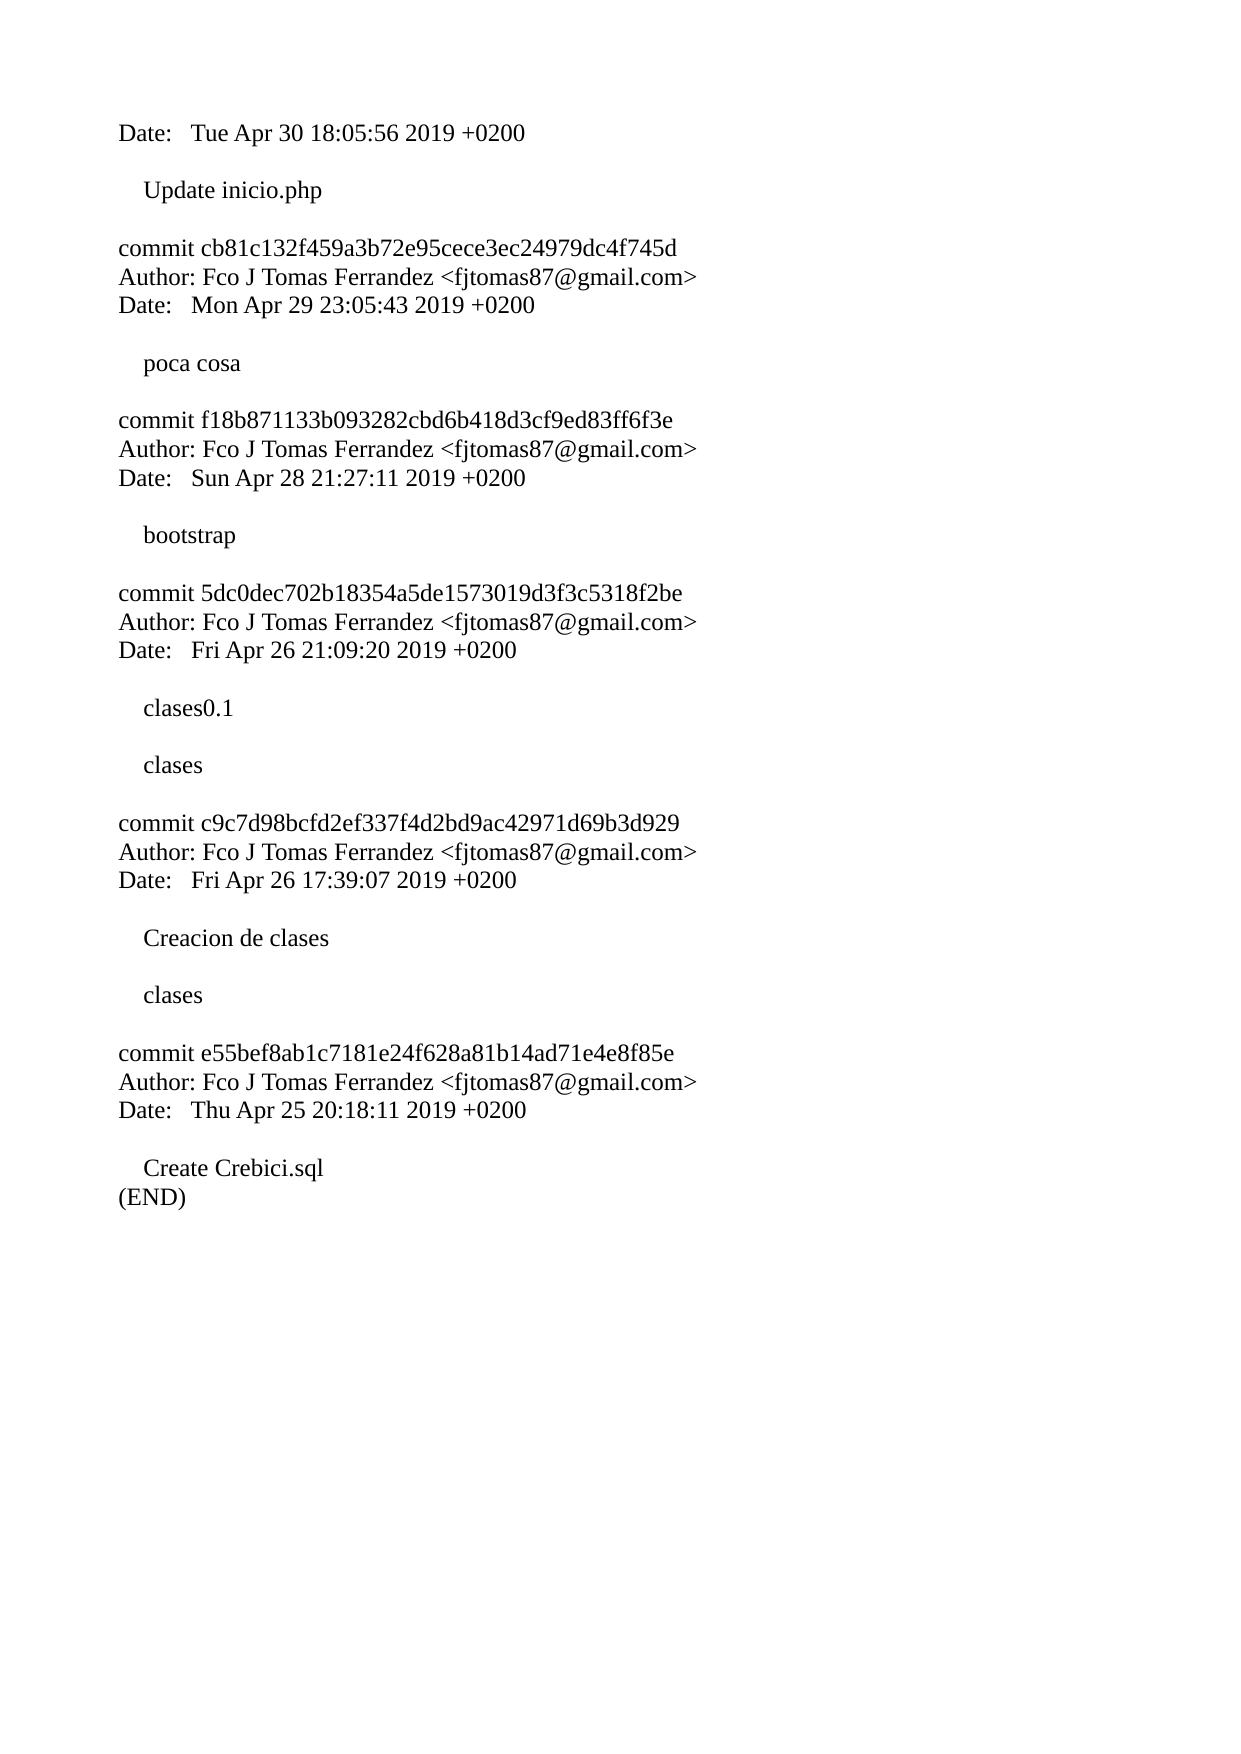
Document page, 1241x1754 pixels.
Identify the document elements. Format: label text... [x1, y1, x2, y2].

text Date: Fri Apr 26 17:39:07 2019 +0200 [118, 866, 1122, 894]
text clases0.1 [118, 693, 1122, 722]
text Author: Fco J Tomas Ferrandez <fjtomas87@gmail.com> [118, 837, 1122, 866]
text Author: Fco J Tomas Ferrandez <fjtomas87@gmail.com> [118, 434, 1122, 463]
text Date: Tue Apr 30 18:05:56 2019 +0200 [118, 118, 1122, 147]
text commit c9c7d98bcfd2ef337f4d2bd9ac42971d69b3d929 [118, 808, 1122, 837]
text Date: Mon Apr 29 23:05:43 2019 +0200 [118, 291, 1122, 319]
text commit 5dc0dec702b18354a5de1573019d3f3c5318f2be [118, 578, 1122, 607]
text Date: Sun Apr 28 21:27:11 2019 +0200 [118, 463, 1122, 492]
text bootstrap [118, 521, 1122, 549]
text clases [118, 751, 1122, 779]
text commit cb81c132f459a3b72e95cece3ec24979dc4f745d [118, 233, 1122, 262]
text Date: Thu Apr 25 20:18:11 2019 +0200 [118, 1096, 1122, 1124]
text Creacion de clases [118, 923, 1122, 952]
text (END) [118, 1182, 1122, 1211]
text poca cosa [118, 348, 1122, 377]
text Create Crebici.sql [118, 1153, 1122, 1182]
text Author: Fco J Tomas Ferrandez <fjtomas87@gmail.com> [118, 262, 1122, 291]
text commit f18b871133b093282cbd6b418d3cf9ed83ff6f3e [118, 406, 1122, 434]
text Date: Fri Apr 26 21:09:20 2019 +0200 [118, 636, 1122, 664]
text commit e55bef8ab1c7181e24f628a81b14ad71e4e8f85e [118, 1038, 1122, 1067]
text clases [118, 981, 1122, 1009]
text Update inicio.php [118, 176, 1122, 204]
text Author: Fco J Tomas Ferrandez <fjtomas87@gmail.com> [118, 1067, 1122, 1096]
text Author: Fco J Tomas Ferrandez <fjtomas87@gmail.com> [118, 607, 1122, 636]
